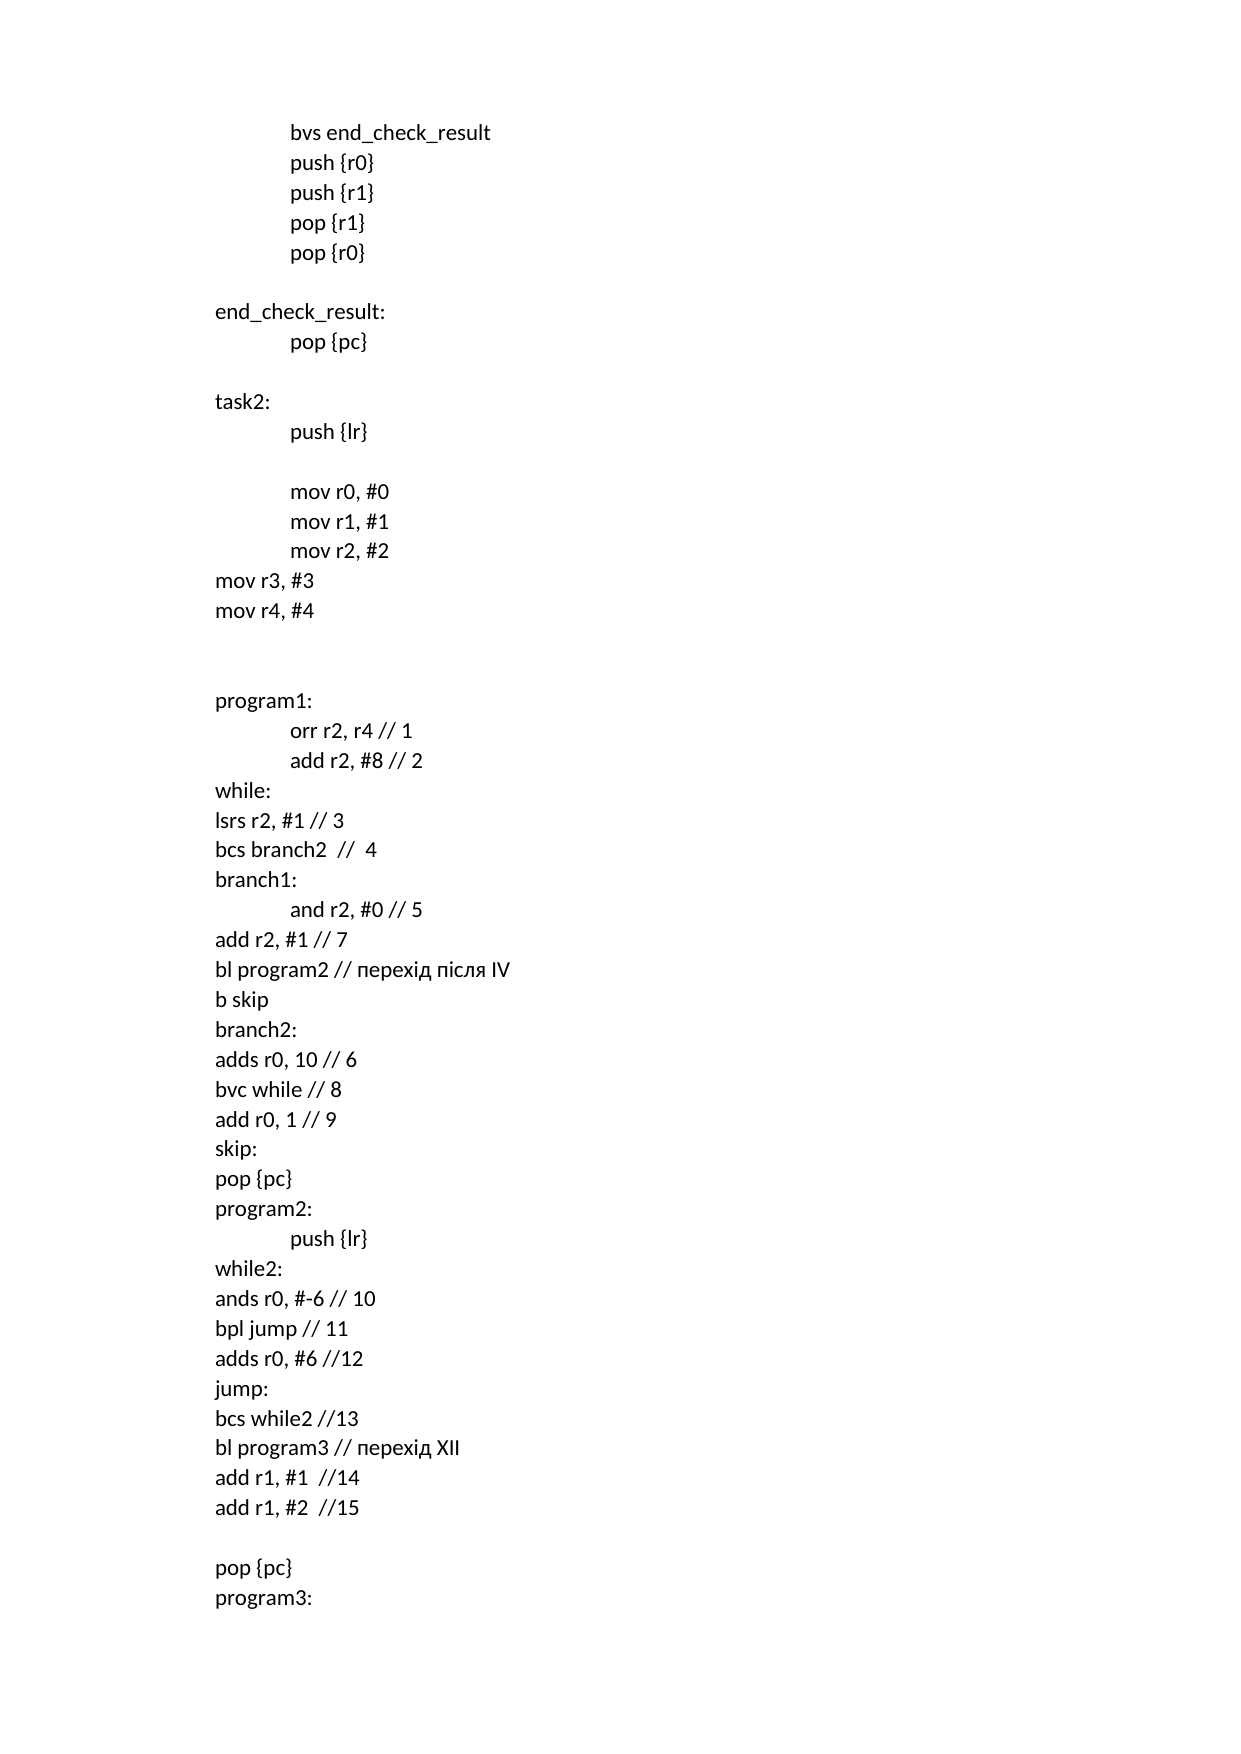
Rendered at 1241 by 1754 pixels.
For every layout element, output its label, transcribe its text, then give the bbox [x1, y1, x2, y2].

text jump: [215, 1374, 1152, 1402]
text bl program2 // перехід після IV [215, 955, 1152, 983]
text while: [215, 776, 1152, 804]
text add r0, 1 // 9 [215, 1105, 1152, 1133]
text while2: [215, 1254, 1152, 1282]
text lsrs r2, #1 // 3 [215, 806, 1152, 834]
text branch2: [215, 1015, 1152, 1043]
text bl program3 // перехід XII [215, 1433, 1152, 1462]
text mov r1, #1 [290, 507, 1152, 535]
text task2: [215, 387, 1152, 415]
text push {r1} [290, 178, 1152, 206]
text skip: [215, 1134, 1152, 1163]
text add r1, #1 //14 [215, 1463, 1152, 1491]
text program1: [215, 686, 1152, 714]
text bcs branch2 // 4 [215, 836, 1152, 864]
text b skip [215, 985, 1152, 1013]
text adds r0, 10 // 6 [215, 1045, 1152, 1073]
text bpl jump // 11 [215, 1314, 1152, 1342]
text pop {pc} [215, 1553, 1152, 1581]
text bvc while // 8 [215, 1075, 1152, 1103]
text program3: [215, 1583, 1152, 1611]
text bcs while2 //13 [215, 1404, 1152, 1432]
text push {lr} [290, 417, 1152, 445]
text add r1, #2 //15 [215, 1493, 1152, 1521]
text orr r2, r4 // 1 [290, 716, 1152, 744]
text pop {pc} [215, 1164, 1152, 1192]
text bvs end_check_result [290, 118, 1152, 146]
text branch1: [215, 866, 1152, 893]
text adds r0, #6 //12 [215, 1344, 1152, 1372]
text end_check_result: [215, 297, 1152, 326]
text pop {r0} [290, 238, 1152, 266]
text mov r2, #2 [290, 537, 1152, 565]
text add r2, #8 // 2 [290, 746, 1152, 774]
text pop {pc} [290, 327, 1152, 355]
text mov r3, #3 [215, 567, 1152, 594]
text push {r0} [290, 148, 1152, 176]
text push {lr} [290, 1224, 1152, 1252]
text and r2, #0 // 5 [290, 895, 1152, 923]
text add r2, #1 // 7 [215, 925, 1152, 953]
text mov r4, #4 [215, 596, 1152, 624]
text pop {r1} [290, 208, 1152, 236]
text program2: [215, 1194, 1152, 1222]
text ands r0, #-6 // 10 [215, 1284, 1152, 1312]
text mov r0, #0 [290, 477, 1152, 505]
